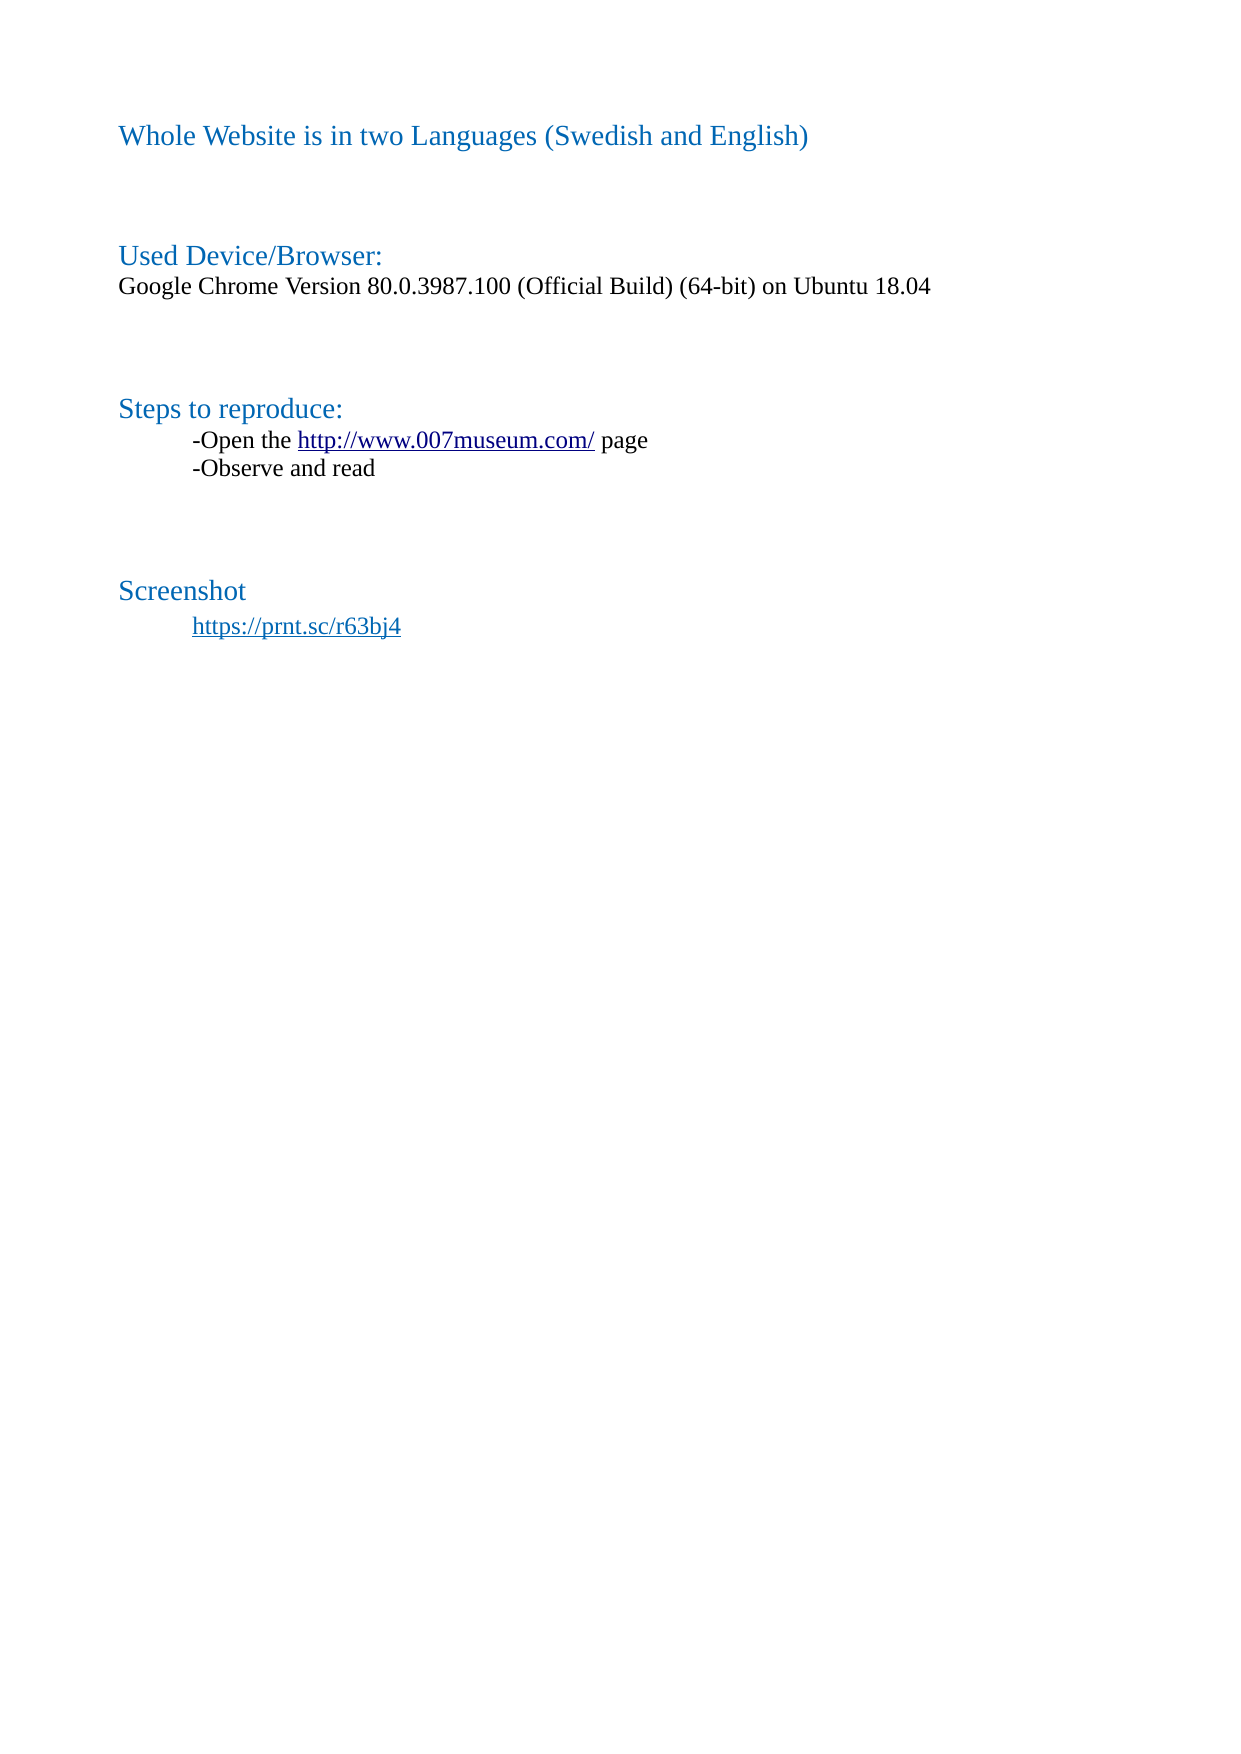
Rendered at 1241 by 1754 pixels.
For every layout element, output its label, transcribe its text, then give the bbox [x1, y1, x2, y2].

text Used Device/Browser: [118, 238, 1122, 271]
text Google Chrome Version 80.0.3987.100 (Official Build) (64-bit) on Ubuntu 18.04 [118, 271, 1122, 300]
text -Open the http://www.007museum.com/ page [118, 425, 1122, 453]
text Steps to reproduce: [118, 391, 1122, 425]
text Screenshot [118, 573, 1122, 607]
text https://prnt.sc/r63bj4 [118, 607, 1122, 640]
text -Observe and read [118, 453, 1122, 482]
text Whole Website is in two Languages (Swedish and English) [118, 118, 1122, 152]
